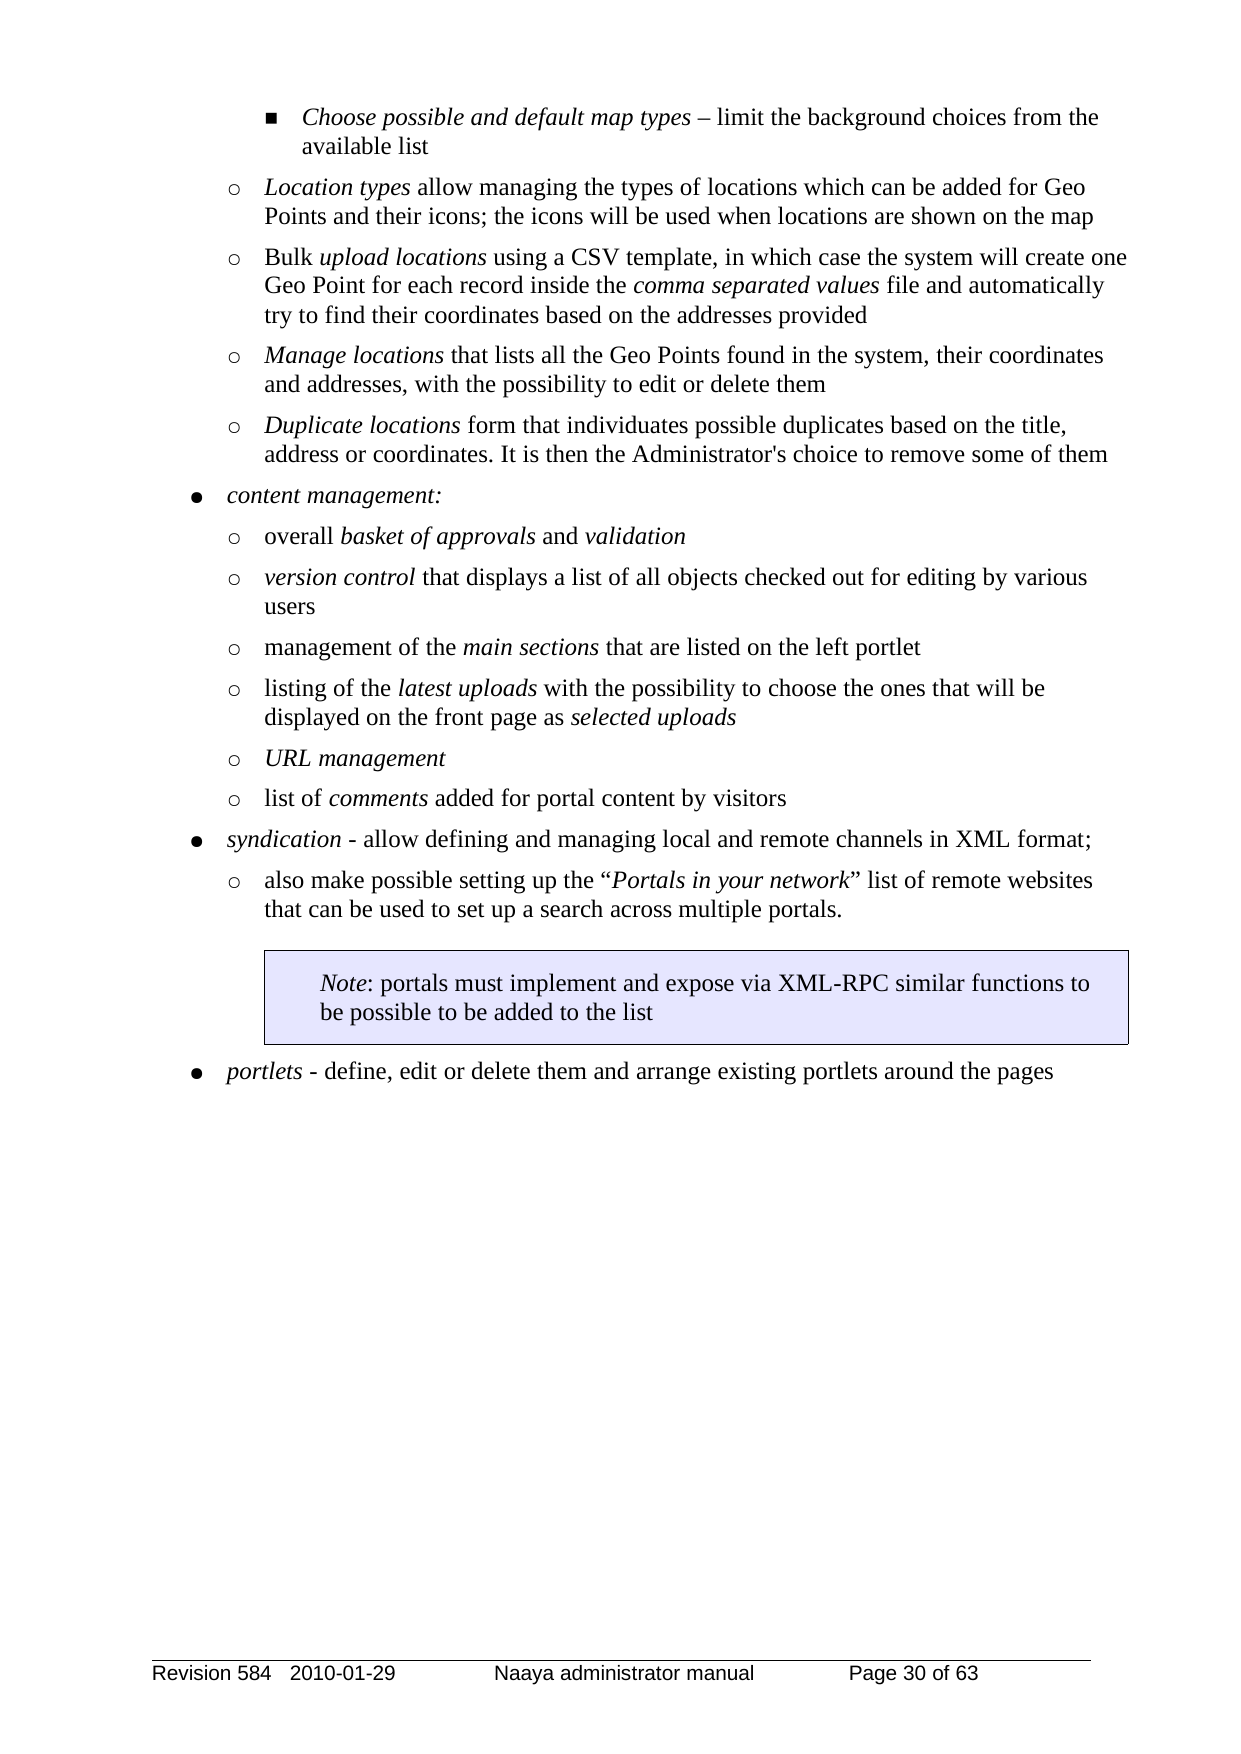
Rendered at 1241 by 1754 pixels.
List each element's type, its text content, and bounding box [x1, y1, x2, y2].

list list of comments added for portal content by visitors [227, 783, 1128, 812]
list management of the main sections that are listed on the left portlet [227, 632, 1128, 661]
list Choose possible and default map types – limit the background choices from the available list [264, 102, 1128, 160]
list version control that displays a list of all objects checked out for editing by various users [227, 562, 1128, 620]
list Location types allow managing the types of locations which can be added for Geo Points and their icons; the icons will be used when locations are shown on the map [227, 171, 1128, 229]
list overall basket of approvals and validation [227, 521, 1128, 550]
list also make possible setting up the “Portals in your network” list of remote websites that can be used to set up a search across multiple portals. [227, 865, 1128, 923]
list URL management [227, 742, 1128, 771]
list syndication - allow defining and managing local and remote channels in XML format; [189, 824, 1128, 853]
list portlets - define, edit or delete them and arrange existing portlets around the pages [189, 1056, 1128, 1085]
list content management: [189, 480, 1128, 509]
list Bulk upload locations using a CSV template, in which case the system will create one Geo Point for each record inside the comma separated values file and automatically try to find their coordinates based on the addresses provided [227, 241, 1128, 328]
list Duplicate locations form that individuates possible duplicates based on the title, address or coordinates. It is then the Administrator's choice to remove some of them [227, 410, 1128, 468]
list Note: portals must implement and expose via XML-RPC similar functions to be possible to be added to the list [265, 951, 1128, 1044]
list Manage locations that lists all the Geo Points found in the system, their coordinates and addresses, with the possibility to edit or delete them [227, 340, 1128, 398]
list listing of the latest uploads with the possibility to choose the ones that will be displayed on the front page as selected uploads [227, 672, 1128, 731]
